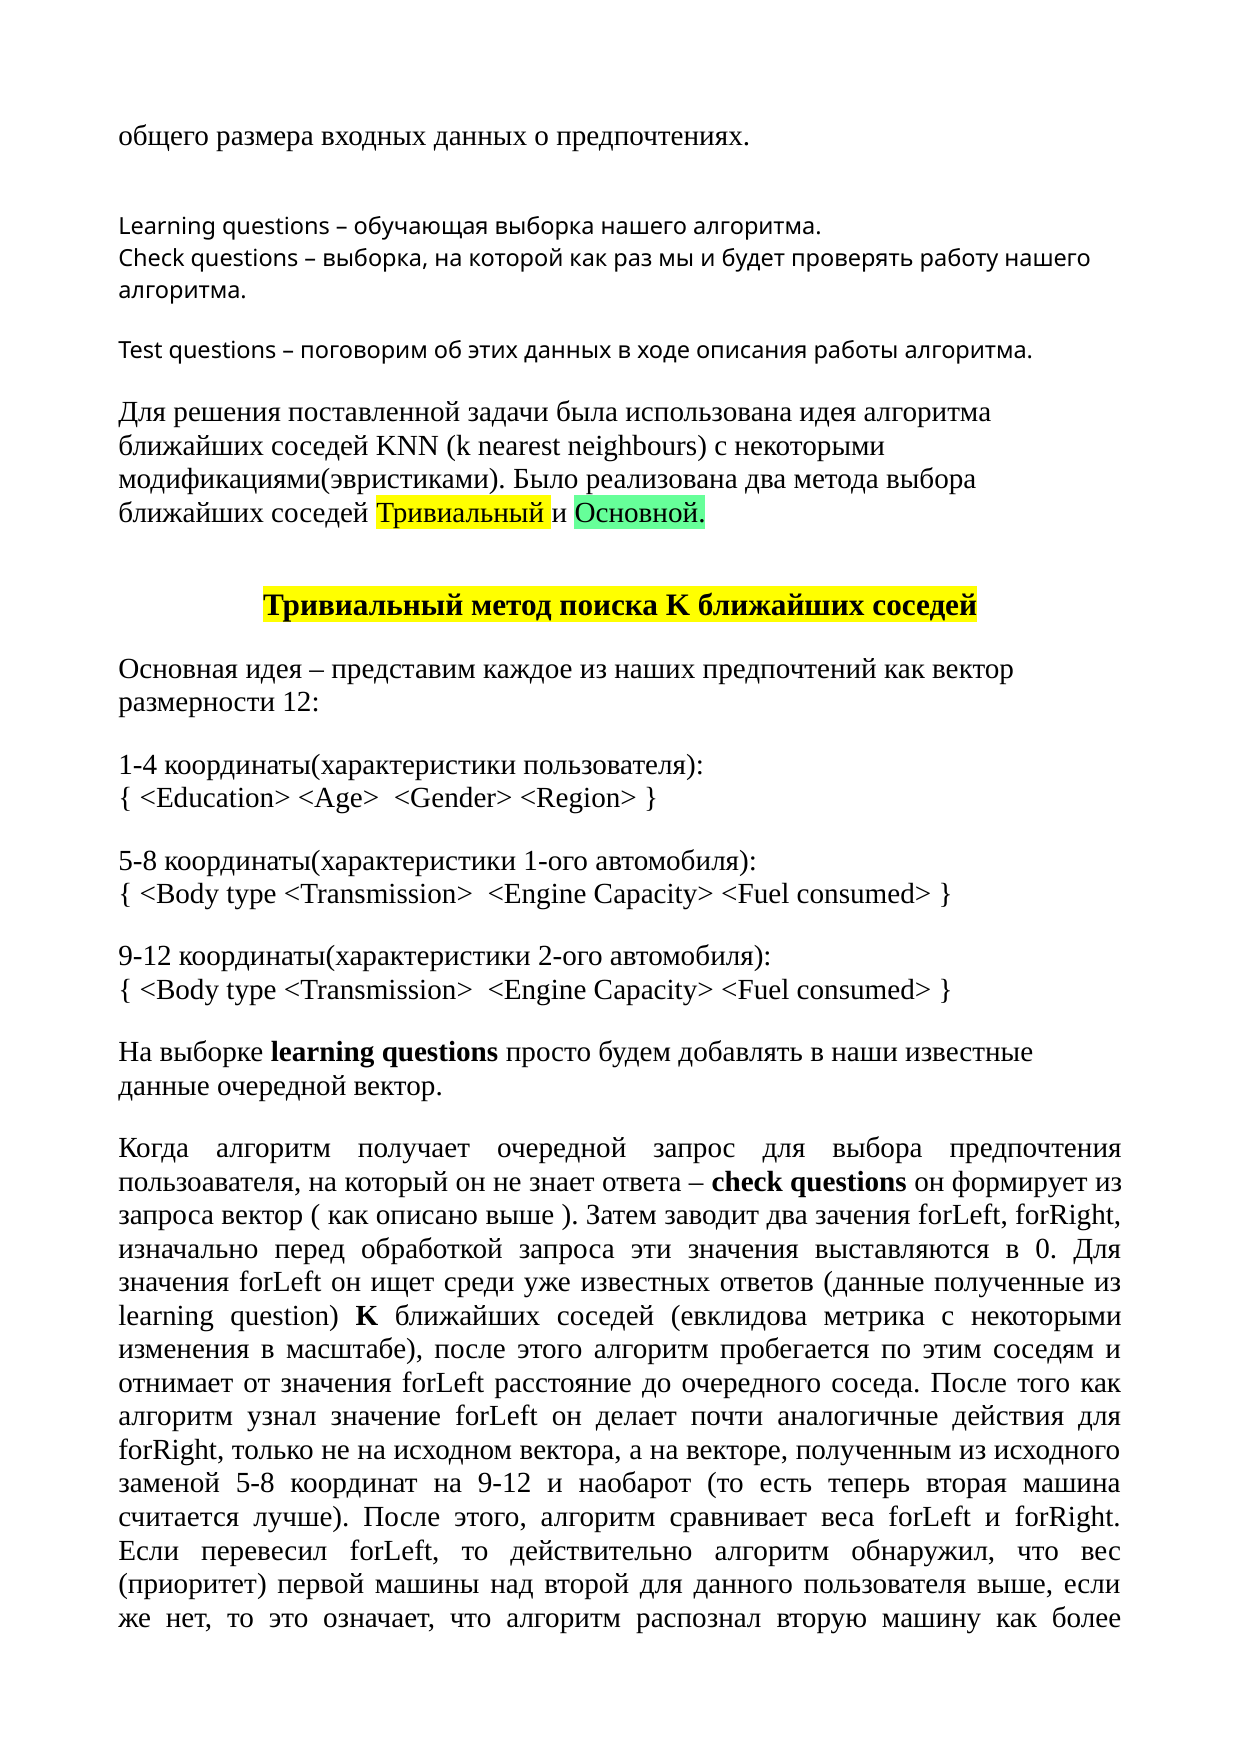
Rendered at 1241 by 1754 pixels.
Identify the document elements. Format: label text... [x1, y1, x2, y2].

text { <Education> <Age> <Gender> <Region> } [118, 780, 1122, 814]
text общего размера входных данных о предпочтениях. [118, 118, 1122, 152]
text { <Body type <Transmission> <Engine Capacity> <Fuel consumed> } [118, 972, 1122, 1006]
text Learning questions – обучающая выборка нашего алгоритма. [118, 209, 1122, 241]
text Для решения поставленной задачи была использована идея алгоритма ближайших соседей KNN (k nearest neighbours) с некоторыми модификациями(эвристиками). Было реализована два метода выбора ближайших соседей Тривиальный и Основной. [118, 394, 1122, 529]
text Check questions – выборка, на которой как раз мы и будет проверять работу нашего алгоритма. [118, 241, 1122, 305]
text 9-12 координаты(характеристики 2-ого автомобиля): [118, 938, 1122, 972]
text На выборке learning questions просто будем добавлять в наши известные данные очередной вектор. [118, 1034, 1122, 1101]
text Основная идея – представим каждое из наших предпочтений как вектор размерности 12: [118, 651, 1122, 718]
text Тривиальный метод поиска K ближайших соседей [118, 586, 1122, 622]
text { <Body type <Transmission> <Engine Capacity> <Fuel consumed> } [118, 876, 1122, 910]
text Когда алгоритм получает очередной запрос для выбора предпочтения пользоавателя, на который он не знает ответа – check questions он формирует из запроса вектор ( как описано выше ). Затем заводит два зачения forLeft, forRight, изначально перед обработкой запроса эти значения выставляются в 0. Для значения forLeft он ищет среди уже известных ответов (данные полученные из learning question) K ближайших соседей (евклидова метрика с некоторыми изменения в масштабе), после этого алгоритм пробегается по этим соседям и отнимает от значения forLeft расстояние до очередного соседа. После того как алгоритм узнал значение forLeft он делает почти аналогичные действия для forRight, только не на исходном вектора, а на векторе, полученным из исходного заменой 5-8 координат на 9-12 и наобарот (то есть теперь вторая машина считается лучше). После этого, алгоритм сравнивает веса forLeft и forRight. Если перевесил forLeft, то действительно алгоритм обнаружил, что вес (приоритет) первой машины над второй для данного пользователя выше, если же нет, то это означает, что алгоритм распознал вторую машину как более [118, 1130, 1122, 1633]
text 5-8 координаты(характеристики 1-ого автомобиля): [118, 843, 1122, 876]
text Test questions – поговорим об этих данных в ходе описания работы алгоритма. [118, 334, 1122, 366]
text 1-4 координаты(характеристики пользователя): [118, 747, 1122, 780]
